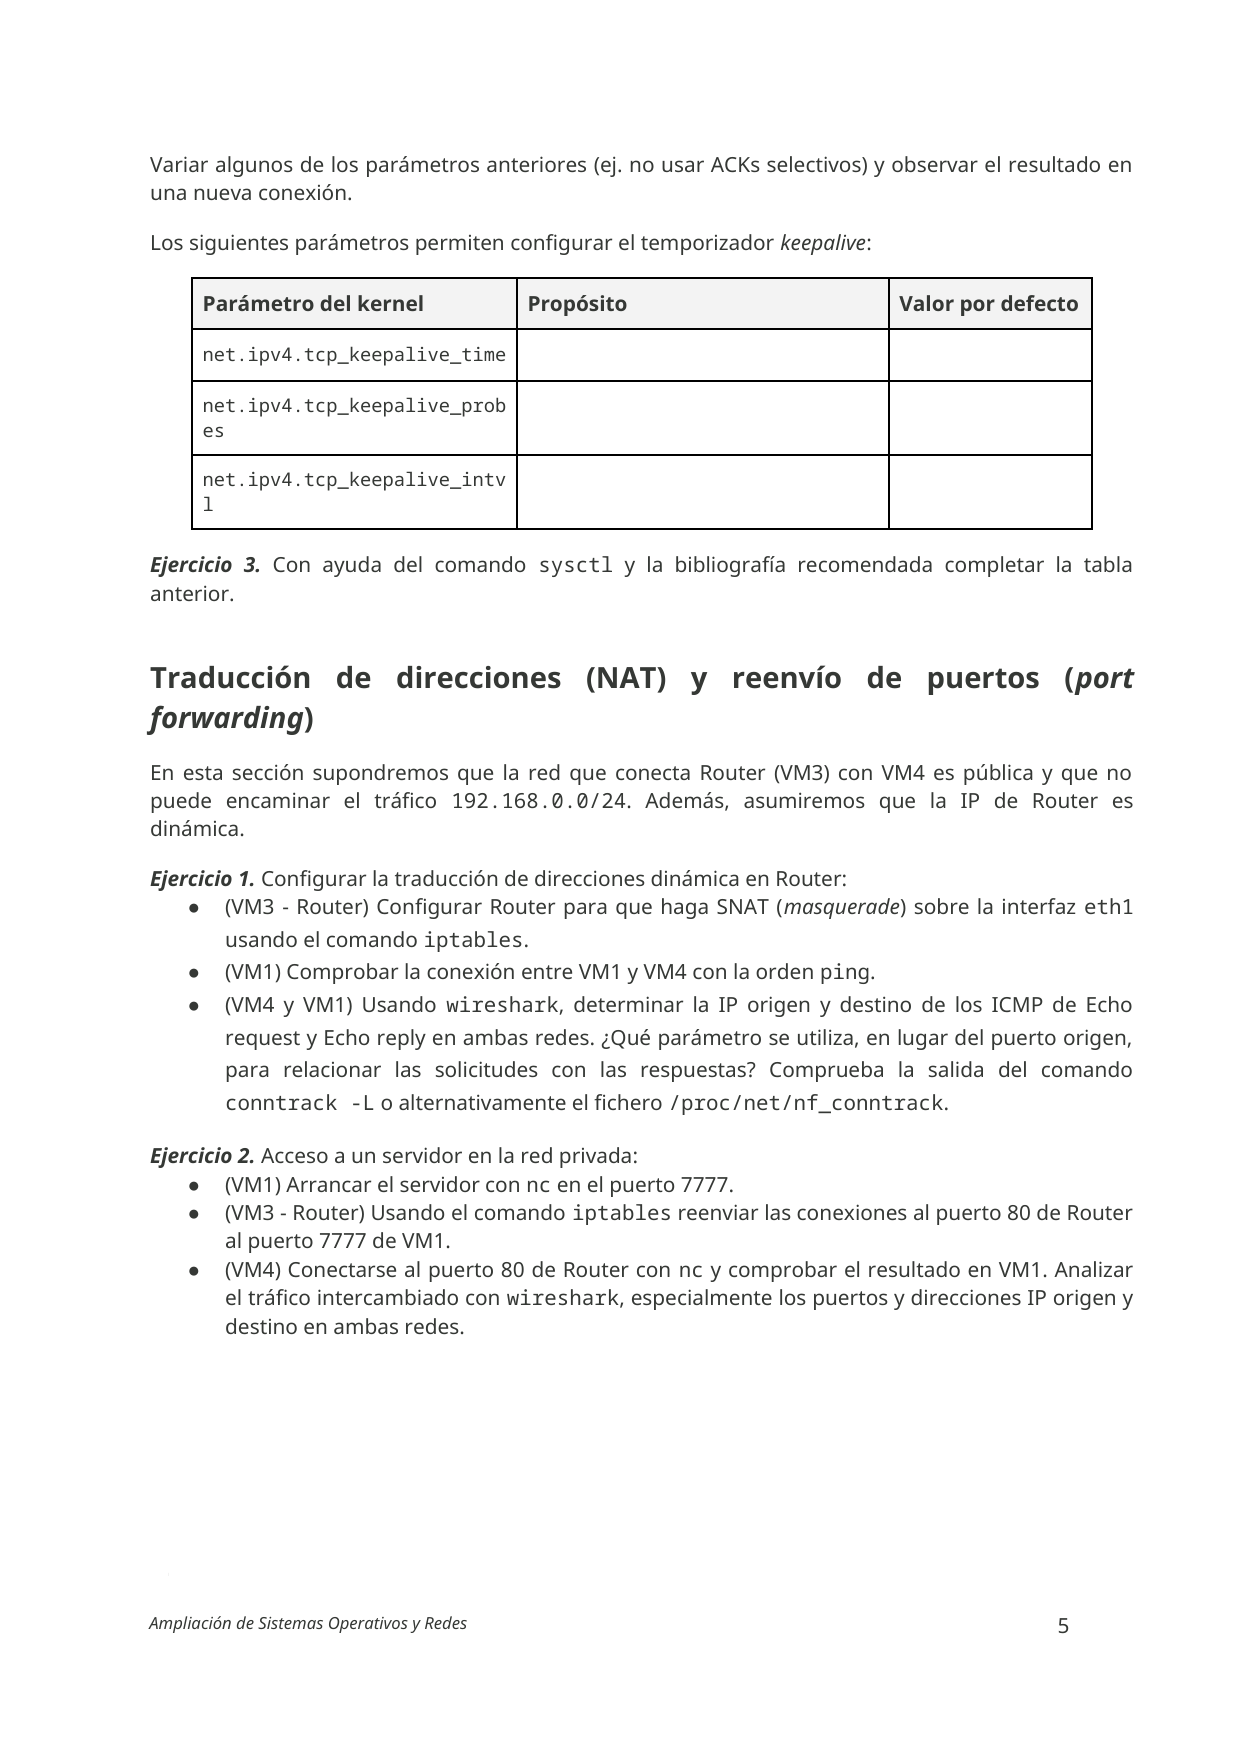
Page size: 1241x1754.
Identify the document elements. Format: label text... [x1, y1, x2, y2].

list (VM1) Arrancar el servidor con nc en el puerto 7777. [187, 1170, 1134, 1198]
table_header Parámetro del kernel [193, 279, 516, 328]
list (VM3 - Router) Usando el comando iptables reenviar las conexiones al puerto 80 de Router al puerto 7777 de VM1. [187, 1198, 1134, 1255]
table_header Propósito [518, 279, 888, 328]
text Ejercicio 1. Configurar la traducción de direcciones dinámica en Router: [150, 864, 1134, 892]
table_cell [518, 382, 888, 454]
table_cell net.ipv4.tcp_keepalive_intvl [193, 456, 516, 528]
list (VM4) Conectarse al puerto 80 de Router con nc y comprobar el resultado en VM1. Analizar el tráfico intercambiado con wireshark, especialmente los puertos y direcciones IP origen y destino en ambas redes. [187, 1255, 1134, 1340]
table_cell [890, 382, 1091, 454]
text Ejercicio 2. Acceso a un servidor en la red privada: [150, 1141, 1134, 1170]
subtitle Traducción de direcciones (NAT) y reenvío de puertos (port forwarding) [150, 657, 1134, 737]
text Variar algunos de los parámetros anteriores (ej. no usar ACKs selectivos) y observar el resultado en una nueva conexión. [150, 150, 1134, 207]
list (VM4 y VM1) Usando wireshark, determinar la IP origen y destino de los ICMP de Echo request y Echo reply en ambas redes. ¿Qué parámetro se utiliza, en lugar del puerto origen, para relacionar las solicitudes con las respuestas? Comprueba la salida del comando conntrack -L o alternativamente el fichero /proc/net/nf_conntrack. [187, 990, 1134, 1116]
table_cell net.ipv4.tcp_keepalive_probes [193, 382, 516, 454]
text Ejercicio 3. Con ayuda del comando sysctl y la bibliografía recomendada completar la tabla anterior. [150, 551, 1134, 607]
list (VM3 - Router) Configurar Router para que haga SNAT (masquerade) sobre la interfaz eth1 usando el comando iptables. [187, 892, 1134, 953]
text En esta sección supondremos que la red que conecta Router (VM3) con VM4 es pública y que no puede encaminar el tráfico 192.168.0.0/24. Además, asumiremos que la IP de Router es dinámica. [150, 758, 1134, 843]
list (VM1) Comprobar la conexión entre VM1 y VM4 con la orden ping. [187, 957, 1134, 986]
text Los siguientes parámetros permiten configurar el temporizador keepalive: [150, 228, 1134, 256]
table_cell [890, 456, 1091, 528]
table_cell [518, 456, 888, 528]
table_header Valor por defecto [890, 279, 1091, 328]
table_cell [890, 330, 1091, 380]
table_cell [518, 330, 888, 380]
table_cell net.ipv4.tcp_keepalive_time [193, 330, 516, 380]
